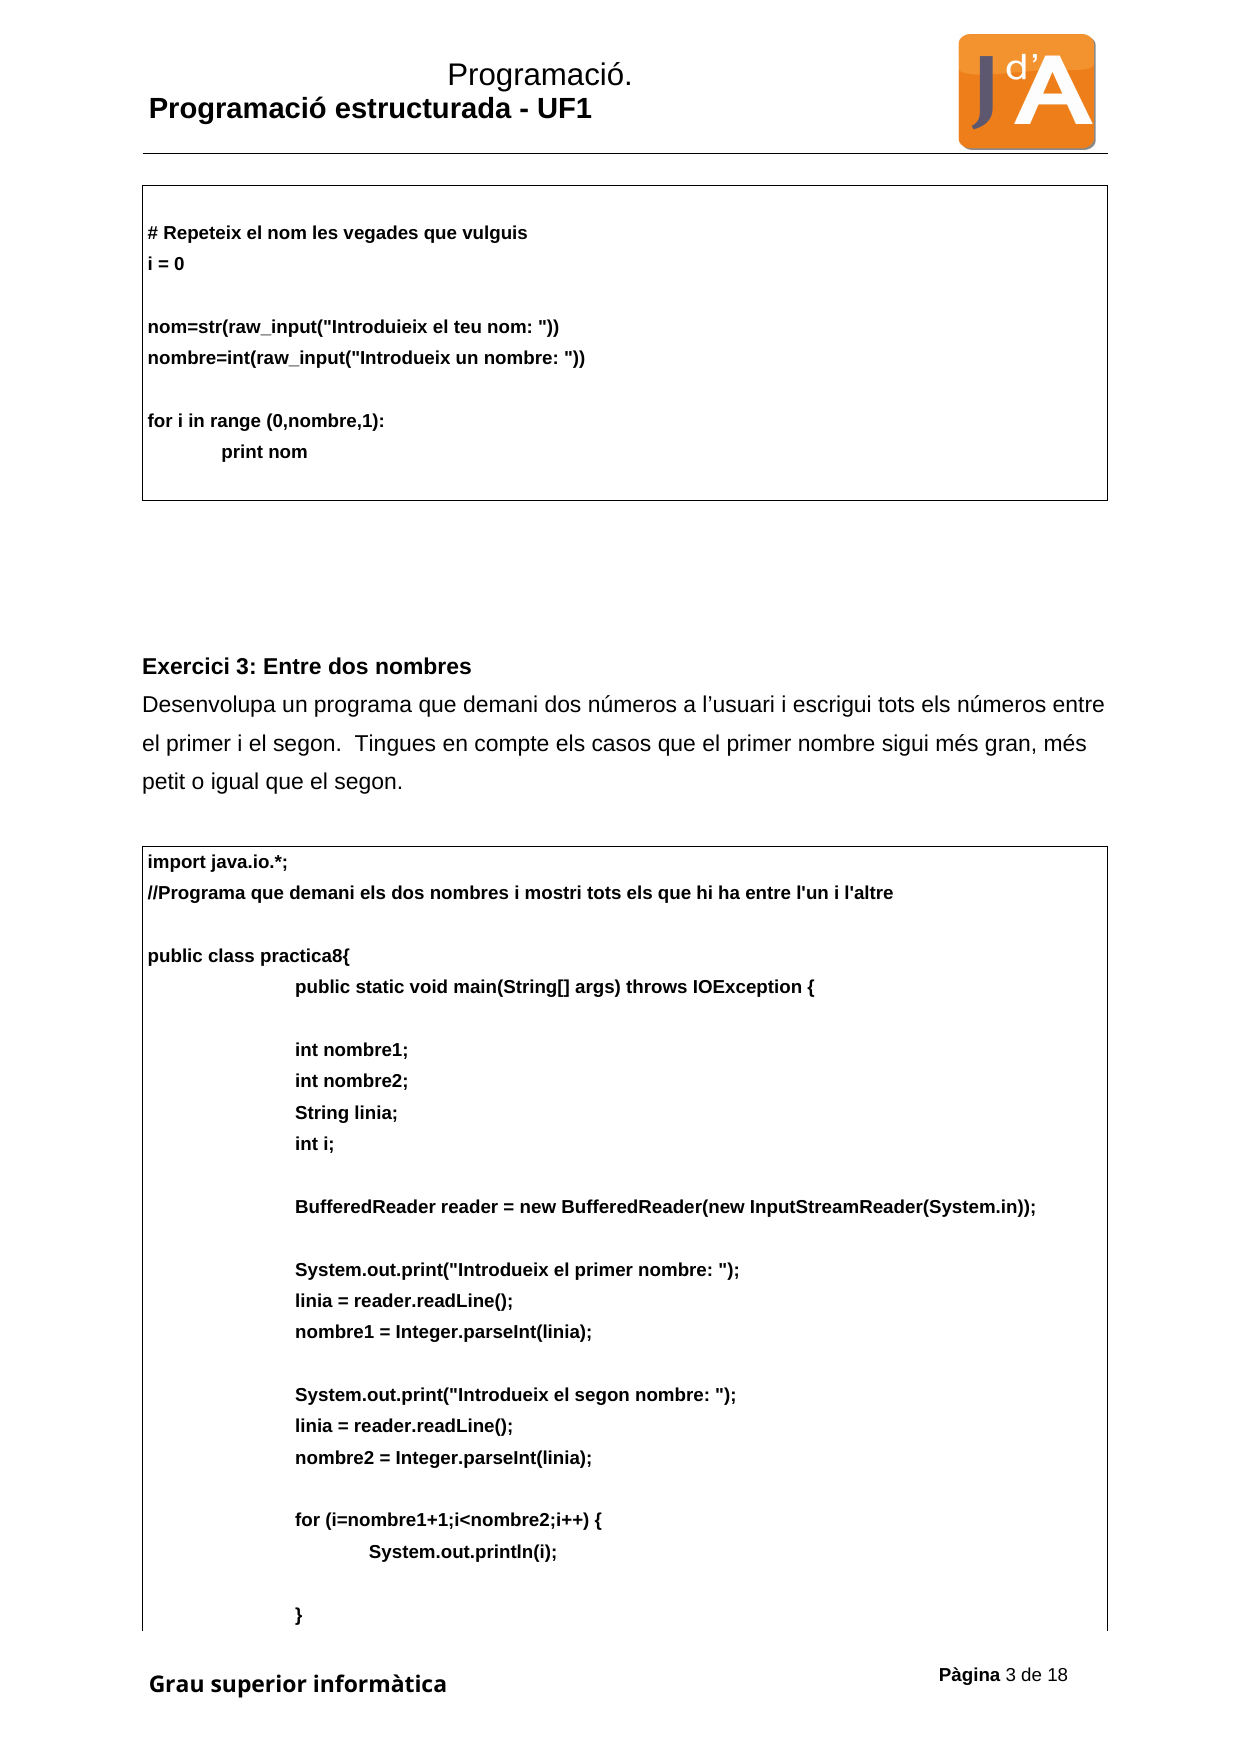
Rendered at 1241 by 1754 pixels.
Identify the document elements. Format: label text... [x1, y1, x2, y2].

text Desenvolupa un programa que demani dos números a l’usuari i escrigui tots els números entre el primer i el segon. Tingues en compte els casos que el primer nombre sigui més gran, més petit o igual que el segon. [142, 692, 1107, 794]
text Exercici 3: Entre dos nombres [142, 653, 1107, 679]
table_cell # Repeteix el nom les vegades que vulguis i = 0 nom=str(raw_input("Introduieix el teu nom: ")) nombre=int(raw_input("Introdueix un nombre: ")) for i in range (0,nombre,1): print nom [143, 186, 1107, 499]
table_header import java.io.*; //Programa que demani els dos nombres i mostri tots els que hi ha entre l'un i l'altre public class practica8{ public static void main(String[] args) throws IOException { int nombre1; int nombre2; String linia; int i; BufferedReader reader = new BufferedReader(new InputStreamReader(System.in)); System.out.print("Introdueix el primer nombre: "); linia = reader.readLine(); nombre1 = Integer.parseInt(linia); System.out.print("Introdueix el segon nombre: "); linia = reader.readLine(); nombre2 = Integer.parseInt(linia); for (i=nombre1+1;i<nombre2;i++) { System.out.println(i); } [143, 847, 1107, 1631]
picture [958, 34, 1096, 150]
